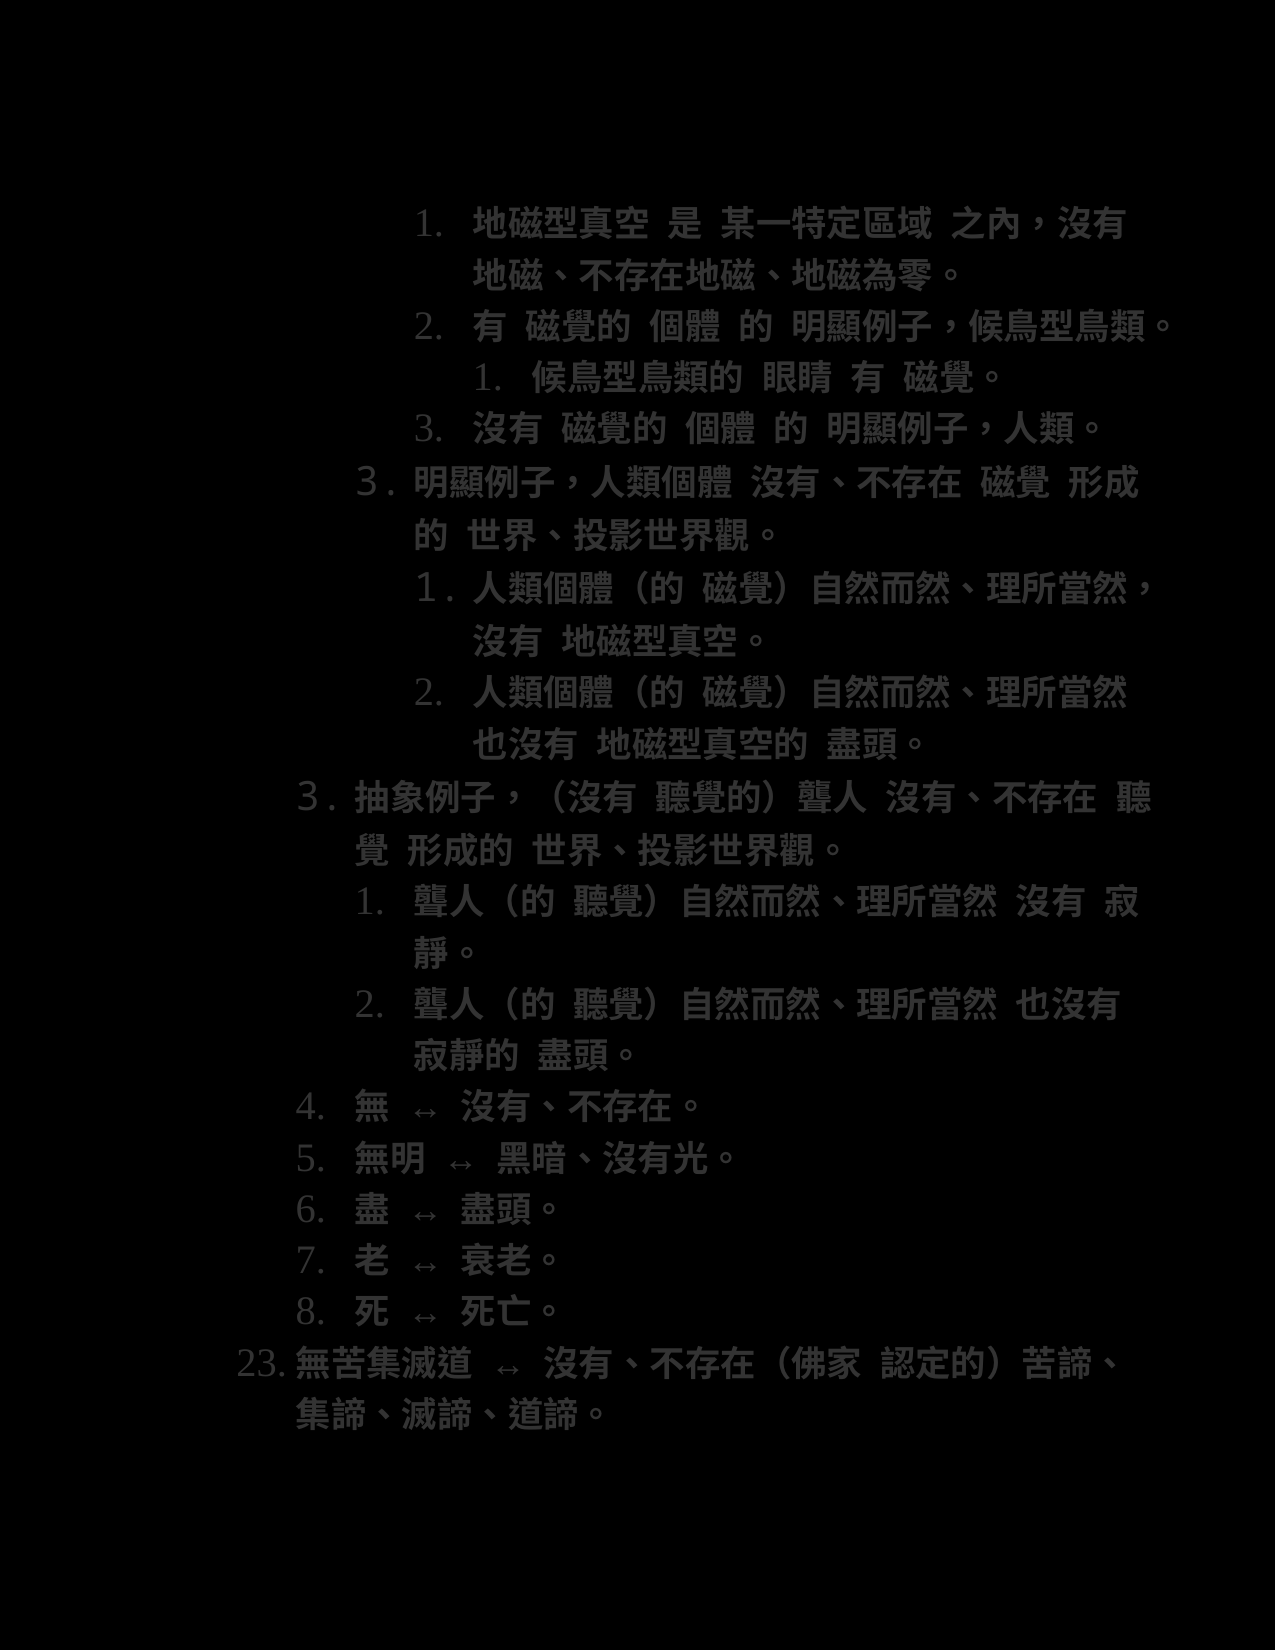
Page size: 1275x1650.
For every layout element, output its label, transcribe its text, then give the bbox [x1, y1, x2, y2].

list 盡 ↔ 盡頭。 [295, 1181, 1157, 1232]
list 聾人（的 聽覺）自然而然、理所當然 也沒有 寂靜的 盡頭。 [354, 976, 1157, 1079]
list 無苦集滅道 ↔ 沒有、不存在（佛家 認定的）苦諦、集諦、滅諦、道諦。 [236, 1335, 1157, 1437]
list 抽象例子，（沒有 聽覺的）聾人 沒有、不存在 聽覺 形成的 世界、投影世界觀。 [295, 767, 1157, 874]
list 明顯例子，人類個體 沒有、不存在 磁覺 形成的 世界、投影世界觀。 [354, 452, 1157, 558]
list 人類個體（的 磁覺）自然而然、理所當然，沒有 地磁型真空。 [413, 558, 1157, 665]
list 候鳥型鳥類的 眼睛 有 磁覺。 [472, 349, 1157, 401]
list 沒有 磁覺的 個體 的 明顯例子，人類。 [413, 401, 1157, 452]
list 無明 ↔ 黑暗、沒有光。 [295, 1130, 1157, 1181]
list 有 磁覺的 個體 的 明顯例子，候鳥型鳥類。 [413, 298, 1157, 349]
list 無 ↔ 沒有、不存在。 [295, 1079, 1157, 1130]
list 死 ↔ 死亡。 [295, 1284, 1157, 1335]
list 人類個體（的 磁覺）自然而然、理所當然 也沒有 地磁型真空的 盡頭。 [413, 665, 1157, 767]
list 地磁型真空 是 某一特定區域 之內，沒有地磁、不存在地磁、地磁為零。 [413, 196, 1157, 298]
list 老 ↔ 衰老。 [295, 1232, 1157, 1284]
list 聾人（的 聽覺）自然而然、理所當然 沒有 寂靜。 [354, 874, 1157, 976]
